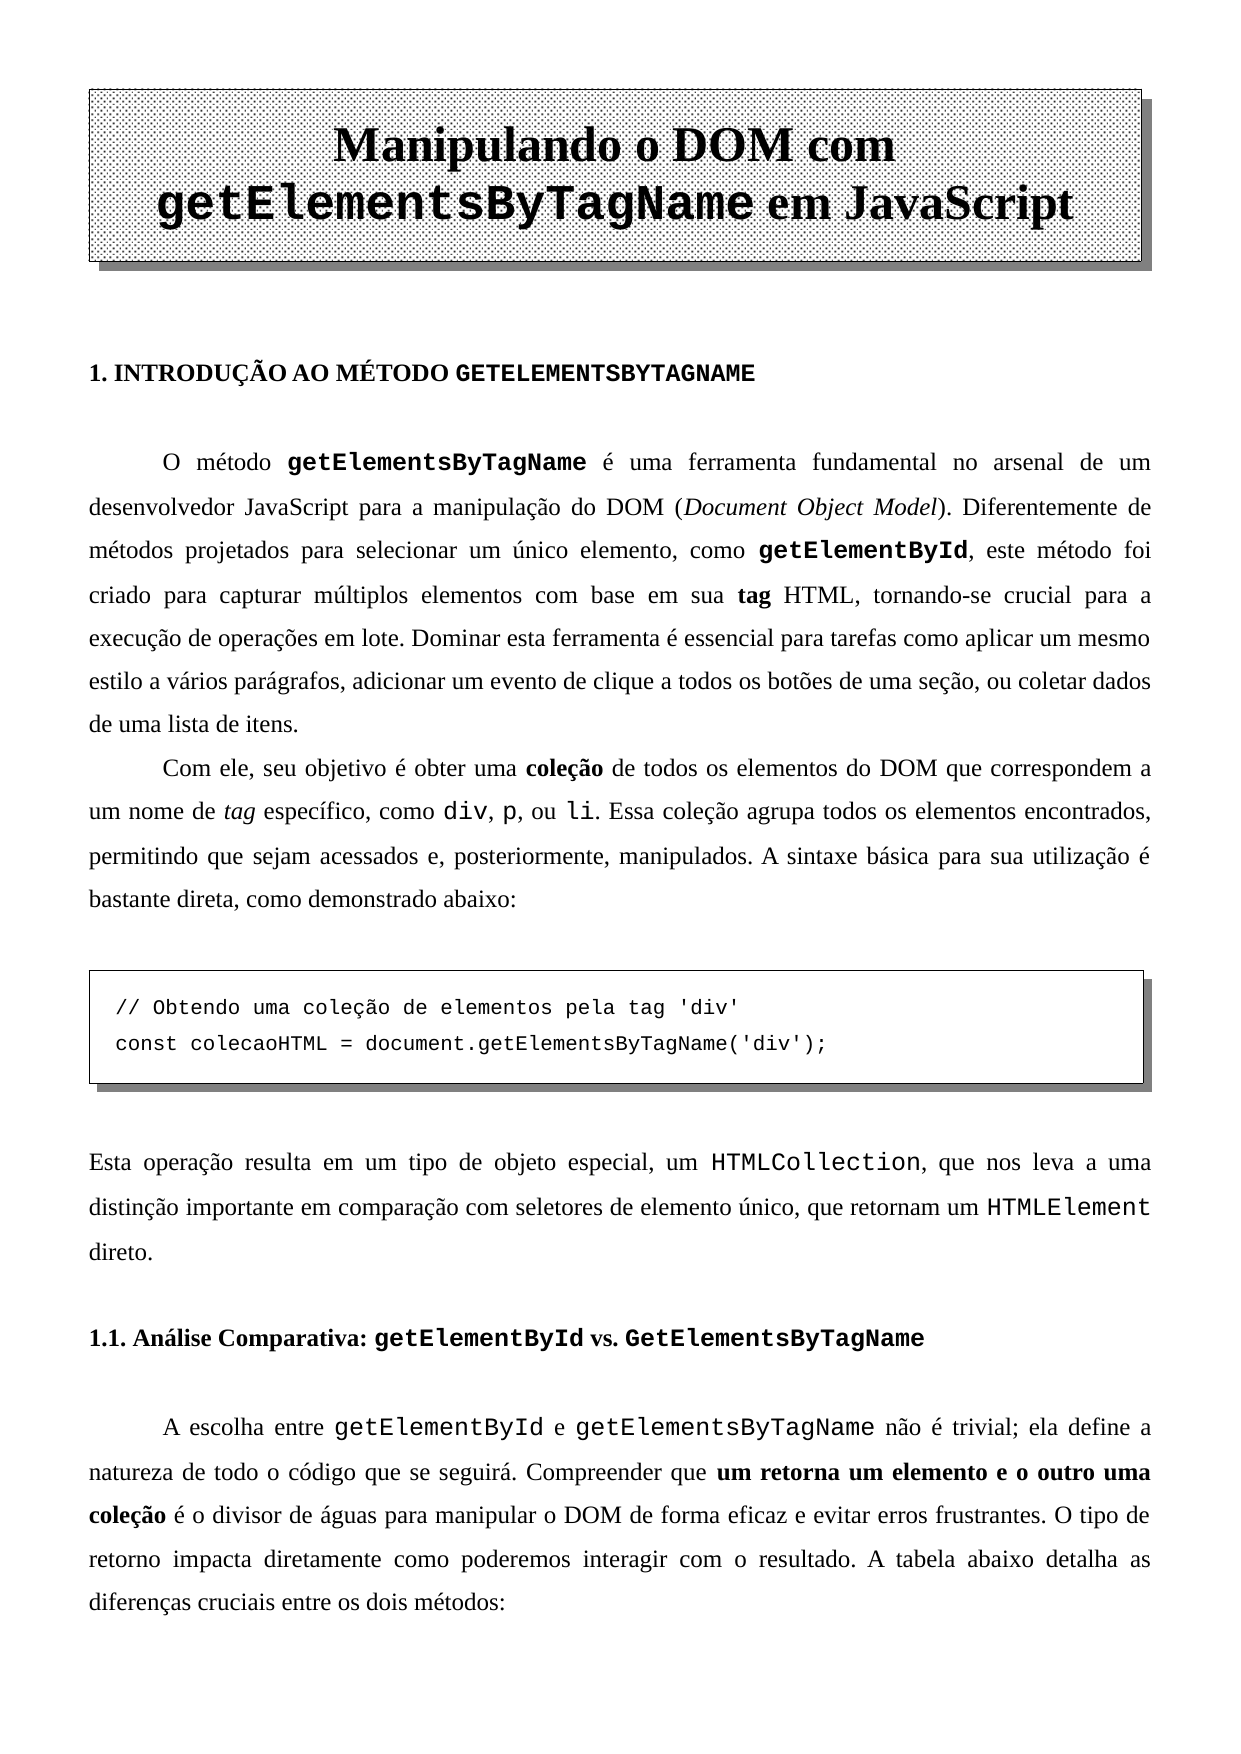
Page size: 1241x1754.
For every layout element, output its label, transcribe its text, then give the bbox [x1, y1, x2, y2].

text O método getElementsByTagName é uma ferramenta fundamental no arsenal de um desenvolvedor JavaScript para a manipulação do DOM (Document Object Model). Diferentemente de métodos projetados para selecionar um único elemento, como getElementById, este método foi criado para capturar múltiplos elementos com base em sua tag HTML, tornando-se crucial para a execução de operações em lote. Dominar esta ferramenta é essencial para tarefas como aplicar um mesmo estilo a vários parágrafos, adicionar um evento de clique a todos os botões de uma seção, ou coletar dados de uma lista de itens. [88, 447, 1152, 738]
text // Obtendo uma coleção de elementos pela tag 'div' [90, 971, 1143, 1006]
text A escolha entre getElementById e getElementsByTagName não é trivial; ela define a natureza de todo o código que se seguirá. Compreender que um retorna um elemento e o outro uma coleção é o divisor de águas para manipular o DOM de forma eficaz e evitar erros frustrantes. O tipo de retorno impacta diretamente como poderemos interagir com o resultado. A tabela abaixo detalha as diferenças cruciais entre os dois métodos: [88, 1412, 1152, 1616]
text Esta operação resulta em um tipo de objeto especial, um HTMLCollection, que nos leva a uma distinção importante em comparação com seletores de elemento único, que retornam um HTMLElement direto. [88, 1147, 1152, 1266]
text Com ele, seu objetivo é obter uma coleção de todos os elementos do DOM que correspondem a um nome de tag específico, como div, p, ou li. Essa coleção agrupa todos os elementos encontrados, permitindo que sejam acessados e, posteriormente, manipulados. A sintaxe básica para sua utilização é bastante direta, como demonstrado abaixo: [88, 753, 1152, 913]
title Manipulando o DOM com getElementsByTagName em JavaScript [90, 90, 1141, 261]
subtitle Análise Comparativa: getElementById vs. GetElementsByTagName [88, 1323, 1152, 1354]
text const colecaoHTML = document.getElementsByTagName('div'); [90, 1006, 1143, 1083]
subtitle Introdução ao Método getElementsByTagName [88, 358, 1152, 388]
